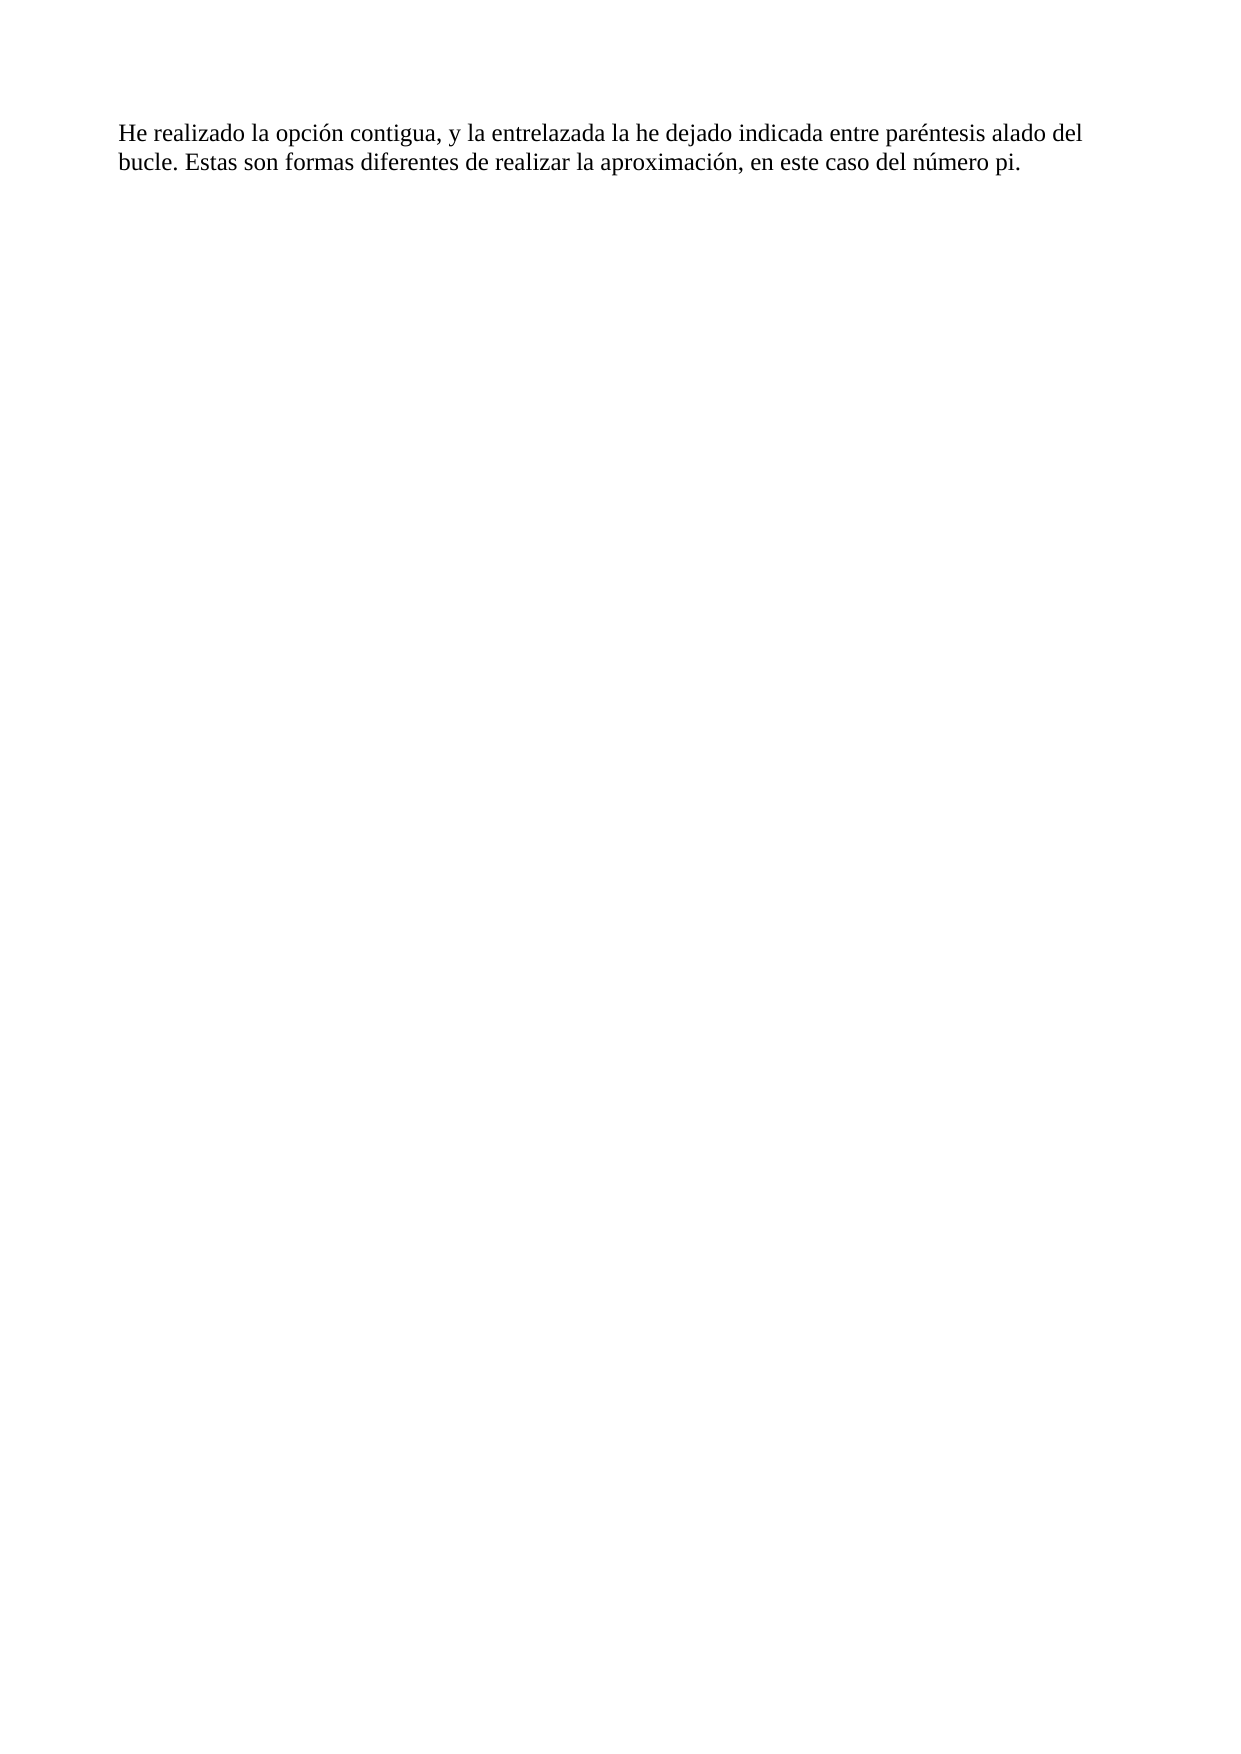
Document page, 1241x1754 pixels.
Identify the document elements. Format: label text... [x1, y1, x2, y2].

text He realizado la opción contigua, y la entrelazada la he dejado indicada entre paréntesis alado del bucle. Estas son formas diferentes de realizar la aproximación, en este caso del número pi. [118, 118, 1122, 176]
